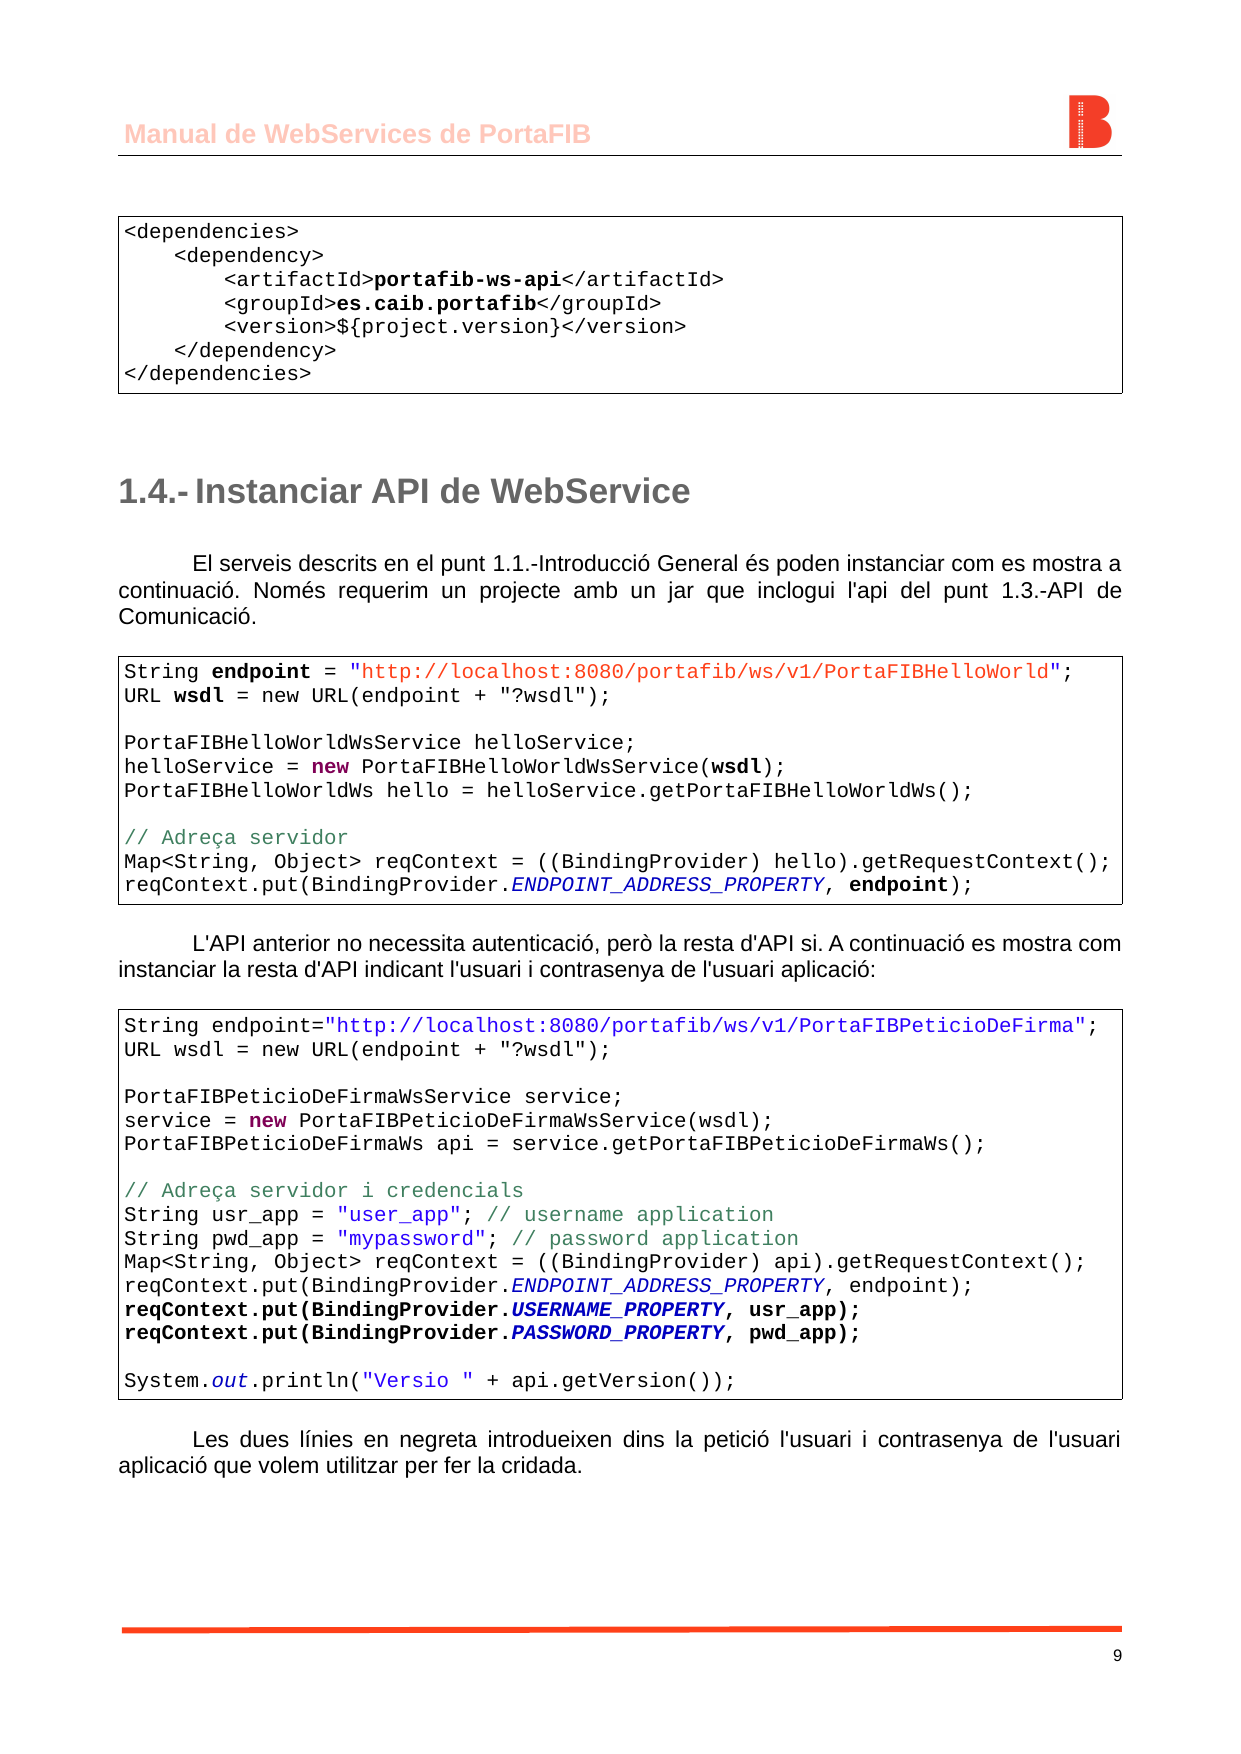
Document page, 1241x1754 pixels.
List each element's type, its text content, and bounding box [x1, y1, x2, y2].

text Les dues línies en negreta introdueixen dins la petició l'usuari i contrasenya de l'usuari aplicació que volem utilitzar per fer la cridada. [118, 1426, 1122, 1478]
picture [1063, 94, 1117, 150]
subtitle Instanciar API de WebService [118, 471, 1122, 511]
table_header String endpoint="http://localhost:8080/portafib/ws/v1/PortaFIBPeticioDeFirma"; URL wsdl = new URL(endpoint + "?wsdl"); PortaFIBPeticioDeFirmaWsService service; service = new PortaFIBPeticioDeFirmaWsService(wsdl); PortaFIBPeticioDeFirmaWs api = service.getPortaFIBPeticioDeFirmaWs(); // Adreça servidor i credencials String usr_app = "user_app"; // username application String pwd_app = "mypassword"; // password application Map<String, Object> reqContext = ((BindingProvider) api).getRequestContext(); reqContext.put(BindingProvider.ENDPOINT_ADDRESS_PROPERTY, endpoint); reqContext.put(BindingProvider.USERNAME_PROPERTY, usr_app); reqContext.put(BindingProvider.PASSWORD_PROPERTY, pwd_app); System.out.println("Versio " + api.getVersion()); [119, 1010, 1122, 1399]
table_header <dependencies> <dependency> <artifactId>portafib-ws-api</artifactId> <groupId>es.caib.portafib</groupId> <version>${project.version}</version> </dependency> </dependencies> [119, 217, 1122, 393]
table_header String endpoint = "http://localhost:8080/portafib/ws/v1/PortaFIBHelloWorld"; URL wsdl = new URL(endpoint + "?wsdl"); PortaFIBHelloWorldWsService helloService; helloService = new PortaFIBHelloWorldWsService(wsdl); PortaFIBHelloWorldWs hello = helloService.getPortaFIBHelloWorldWs(); // Adreça servidor Map<String, Object> reqContext = ((BindingProvider) hello).getRequestContext(); reqContext.put(BindingProvider.ENDPOINT_ADDRESS_PROPERTY, endpoint); [119, 657, 1122, 904]
text El serveis descrits en el punt 1.1.-Introducció General és poden instanciar com es mostra a continuació. Només requerim un projecte amb un jar que inclogui l'api del punt 1.3.-API de Comunicació. [118, 550, 1122, 629]
text L'API anterior no necessita autenticació, però la resta d'API si. A continuació es mostra com instanciar la resta d'API indicant l'usuari i contrasenya de l'usuari aplicació: [118, 930, 1122, 983]
